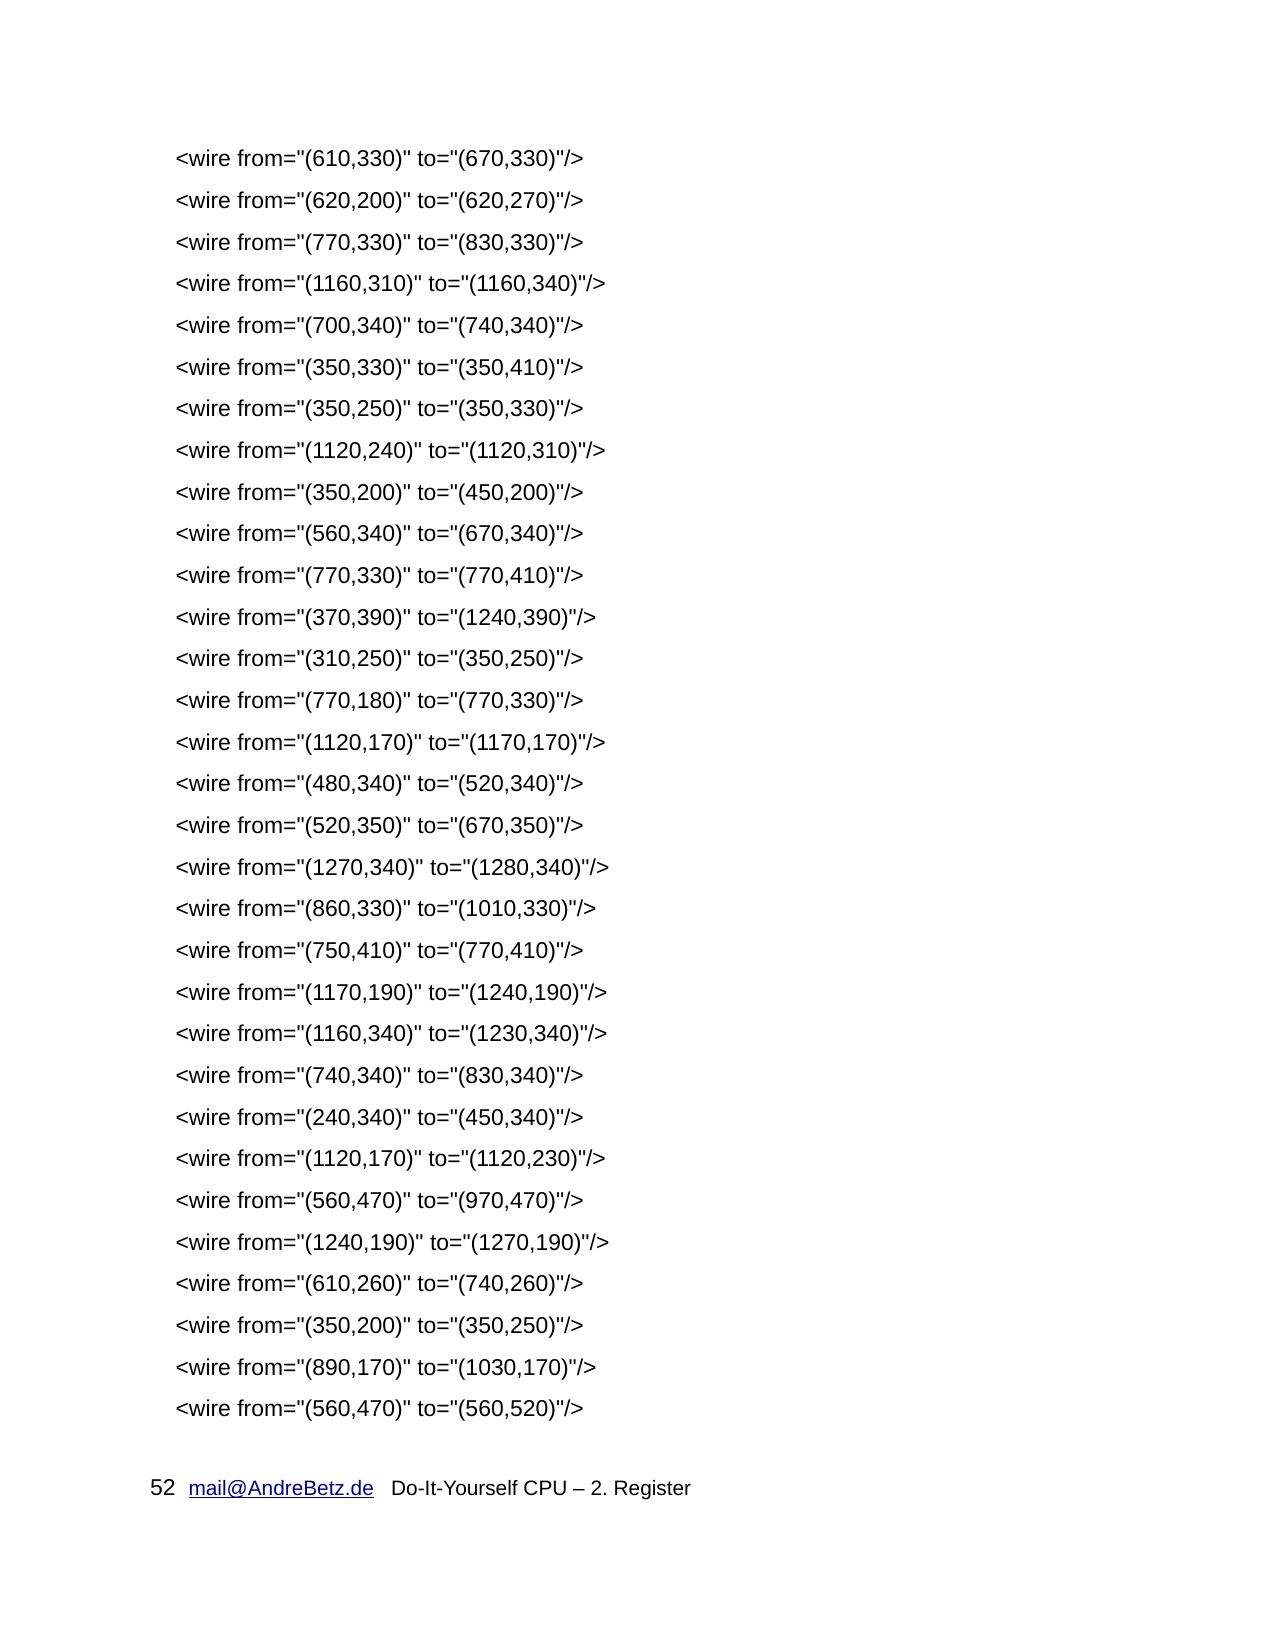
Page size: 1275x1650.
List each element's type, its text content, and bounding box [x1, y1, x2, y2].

text <wire from="(1120,170)" to="(1170,170)"/> [572, 733, 1125, 754]
text <wire from="(770,330)" to="(830,330)"/> [550, 233, 1125, 254]
text <wire from="(480,340)" to="(520,340)"/> [150, 775, 309, 796]
text <wire from="(560,340)" to="(670,340)"/> [307, 525, 399, 546]
text <wire from="(750,410)" to="(770,410)"/> [460, 942, 552, 962]
text <wire from="(350,250)" to="(350,330)"/> [397, 400, 462, 421]
text <wire from="(560,470)" to="(970,470)"/> [460, 1192, 552, 1212]
text <wire from="(350,200)" to="(350,250)"/> [398, 1317, 462, 1337]
text <wire from="(610,330)" to="(670,330)"/> [460, 150, 552, 171]
text <wire from="(560,470)" to="(970,470)"/> [551, 1192, 1125, 1212]
text <wire from="(610,330)" to="(670,330)"/> [307, 150, 399, 171]
text <wire from="(620,200)" to="(620,270)"/> [460, 192, 552, 212]
text <wire from="(860,330)" to="(1010,330)"/> [563, 900, 1125, 921]
text <wire from="(1270,340)" to="(1280,340)"/> [575, 858, 1125, 879]
text <wire from="(350,200)" to="(450,200)"/> [550, 483, 1125, 504]
text <wire from="(770,330)" to="(770,410)"/> [460, 567, 552, 587]
text <wire from="(1120,170)" to="(1120,230)"/> [471, 1150, 574, 1171]
text <wire from="(1120,170)" to="(1170,170)"/> [307, 733, 410, 754]
text <wire from="(750,410)" to="(770,410)"/> [307, 942, 399, 962]
text <wire from="(1270,340)" to="(1280,340)"/> [409, 858, 475, 879]
text <wire from="(890,170)" to="(1030,170)"/> [460, 1358, 565, 1379]
text <wire from="(1240,190)" to="(1270,190)"/> [575, 1233, 1125, 1254]
text <wire from="(1120,170)" to="(1120,230)"/> [572, 1150, 1125, 1171]
text <wire from="(1240,190)" to="(1270,190)"/> [150, 1233, 309, 1254]
text <wire from="(770,180)" to="(770,330)"/> [398, 692, 462, 712]
text <wire from="(350,250)" to="(350,330)"/> [150, 400, 309, 421]
text <wire from="(1160,340)" to="(1230,340)"/> [307, 1025, 410, 1046]
text <wire from="(890,170)" to="(1030,170)"/> [563, 1358, 1125, 1379]
text <wire from="(750,410)" to="(770,410)"/> [551, 942, 1125, 962]
text <wire from="(610,330)" to="(670,330)"/> [397, 150, 462, 171]
text <wire from="(1160,310)" to="(1160,340)"/> [408, 275, 473, 296]
text <wire from="(1120,170)" to="(1170,170)"/> [408, 733, 473, 754]
text <wire from="(610,330)" to="(670,330)"/> [550, 150, 1125, 171]
text <wire from="(350,200)" to="(350,250)"/> [150, 1317, 309, 1337]
text <wire from="(560,340)" to="(670,340)"/> [150, 525, 309, 546]
text <wire from="(770,330)" to="(770,410)"/> [307, 567, 399, 587]
text <wire from="(1160,310)" to="(1160,340)"/> [572, 275, 1125, 296]
text <wire from="(350,200)" to="(350,250)"/> [551, 1317, 1125, 1337]
text <wire from="(350,200)" to="(450,200)"/> [150, 483, 309, 504]
text <wire from="(1160,310)" to="(1160,340)"/> [471, 275, 574, 296]
text <wire from="(240,340)" to="(450,340)"/> [550, 1108, 1125, 1129]
text <wire from="(610,260)" to="(740,260)"/> [460, 1275, 552, 1296]
text <wire from="(700,340)" to="(740,340)"/> [551, 317, 1125, 337]
text <wire from="(1270,340)" to="(1280,340)"/> [150, 858, 309, 879]
text <wire from="(890,170)" to="(1030,170)"/> [307, 1358, 399, 1379]
text <wire from="(890,170)" to="(1030,170)"/> [150, 1358, 309, 1379]
text <wire from="(350,200)" to="(450,200)"/> [307, 483, 399, 504]
text <wire from="(370,390)" to="(1240,390)"/> [397, 608, 462, 629]
text <wire from="(740,340)" to="(830,340)"/> [150, 1067, 309, 1087]
text <wire from="(1120,240)" to="(1120,310)"/> [573, 442, 1125, 462]
text <wire from="(350,250)" to="(350,330)"/> [307, 400, 399, 421]
text <wire from="(350,330)" to="(350,410)"/> [150, 358, 309, 379]
text <wire from="(750,410)" to="(770,410)"/> [150, 942, 309, 962]
text <wire from="(620,200)" to="(620,270)"/> [150, 192, 309, 212]
text <wire from="(1270,340)" to="(1280,340)"/> [307, 858, 411, 879]
text <wire from="(860,330)" to="(1010,330)"/> [150, 900, 309, 921]
text <wire from="(240,340)" to="(450,340)"/> [460, 1108, 552, 1129]
text <wire from="(560,470)" to="(560,520)"/> [460, 1400, 552, 1421]
text <wire from="(770,330)" to="(830,330)"/> [460, 233, 552, 254]
text <wire from="(740,340)" to="(830,340)"/> [307, 1067, 399, 1087]
text <wire from="(560,470)" to="(560,520)"/> [150, 1400, 309, 1421]
text <wire from="(1240,190)" to="(1270,190)"/> [307, 1233, 411, 1254]
text <wire from="(520,350)" to="(670,350)"/> [460, 817, 552, 837]
text <wire from="(520,350)" to="(670,350)"/> [398, 817, 462, 837]
text <wire from="(770,330)" to="(770,410)"/> [398, 567, 462, 587]
text <wire from="(740,340)" to="(830,340)"/> [398, 1067, 462, 1087]
text <wire from="(310,250)" to="(350,250)"/> [550, 650, 1125, 671]
text <wire from="(860,330)" to="(1010,330)"/> [307, 900, 399, 921]
text <wire from="(700,340)" to="(740,340)"/> [150, 317, 309, 337]
text <wire from="(1270,340)" to="(1280,340)"/> [473, 858, 577, 879]
text <wire from="(1170,190)" to="(1240,190)"/> [408, 983, 473, 1004]
text <wire from="(1120,240)" to="(1120,310)"/> [150, 442, 309, 462]
text <wire from="(740,340)" to="(830,340)"/> [551, 1067, 1125, 1087]
text <wire from="(520,350)" to="(670,350)"/> [150, 817, 309, 837]
text <wire from="(1160,340)" to="(1230,340)"/> [408, 1025, 473, 1046]
text <wire from="(520,350)" to="(670,350)"/> [551, 817, 1125, 837]
text <wire from="(770,330)" to="(770,410)"/> [551, 567, 1125, 587]
text <wire from="(1120,240)" to="(1120,310)"/> [409, 442, 473, 462]
text <wire from="(560,340)" to="(670,340)"/> [397, 525, 462, 546]
text <wire from="(1170,190)" to="(1240,190)"/> [150, 983, 309, 1004]
text <wire from="(350,200)" to="(450,200)"/> [460, 483, 552, 504]
text <wire from="(1240,190)" to="(1270,190)"/> [409, 1233, 475, 1254]
text <wire from="(480,340)" to="(520,340)"/> [307, 775, 399, 796]
text <wire from="(560,470)" to="(560,520)"/> [397, 1400, 462, 1421]
text <wire from="(1170,190)" to="(1240,190)"/> [471, 983, 576, 1004]
text <wire from="(620,200)" to="(620,270)"/> [307, 192, 399, 212]
text <wire from="(610,260)" to="(740,260)"/> [307, 1275, 399, 1296]
text <wire from="(740,340)" to="(830,340)"/> [460, 1067, 552, 1087]
text <wire from="(560,470)" to="(970,470)"/> [150, 1192, 309, 1212]
text <wire from="(310,250)" to="(350,250)"/> [307, 650, 399, 671]
text <wire from="(890,170)" to="(1030,170)"/> [397, 1358, 462, 1379]
text <wire from="(620,200)" to="(620,270)"/> [398, 192, 462, 212]
text <wire from="(520,350)" to="(670,350)"/> [307, 817, 399, 837]
text <wire from="(370,390)" to="(1240,390)"/> [563, 608, 1125, 629]
text <wire from="(350,250)" to="(350,330)"/> [550, 400, 1125, 421]
text <wire from="(1160,340)" to="(1230,340)"/> [471, 1025, 576, 1046]
text <wire from="(560,470)" to="(560,520)"/> [307, 1400, 399, 1421]
text <wire from="(350,330)" to="(350,410)"/> [307, 358, 399, 379]
text <wire from="(860,330)" to="(1010,330)"/> [460, 900, 565, 921]
text <wire from="(770,330)" to="(830,330)"/> [150, 233, 309, 254]
text <wire from="(770,330)" to="(770,410)"/> [150, 567, 309, 587]
text <wire from="(350,330)" to="(350,410)"/> [397, 358, 462, 379]
text <wire from="(560,470)" to="(970,470)"/> [398, 1192, 462, 1212]
text <wire from="(560,340)" to="(670,340)"/> [460, 525, 552, 546]
text <wire from="(610,260)" to="(740,260)"/> [397, 1275, 462, 1296]
text <wire from="(1120,170)" to="(1170,170)"/> [150, 733, 309, 754]
text <wire from="(1170,190)" to="(1240,190)"/> [307, 983, 410, 1004]
text <wire from="(1160,310)" to="(1160,340)"/> [150, 275, 309, 296]
text <wire from="(240,340)" to="(450,340)"/> [307, 1108, 399, 1129]
text <wire from="(350,330)" to="(350,410)"/> [550, 358, 1125, 379]
text <wire from="(310,250)" to="(350,250)"/> [397, 650, 462, 671]
text <wire from="(480,340)" to="(520,340)"/> [397, 775, 462, 796]
text <wire from="(610,330)" to="(670,330)"/> [150, 150, 309, 171]
text <wire from="(770,330)" to="(830,330)"/> [397, 233, 462, 254]
text <wire from="(370,390)" to="(1240,390)"/> [460, 608, 565, 629]
text <wire from="(1120,240)" to="(1120,310)"/> [471, 442, 574, 462]
text <wire from="(1120,170)" to="(1120,230)"/> [307, 1150, 410, 1171]
text <wire from="(1170,190)" to="(1240,190)"/> [574, 983, 1125, 1004]
text <wire from="(560,470)" to="(560,520)"/> [550, 1400, 1125, 1421]
text <wire from="(310,250)" to="(350,250)"/> [150, 650, 309, 671]
text <wire from="(610,260)" to="(740,260)"/> [150, 1275, 309, 1296]
text <wire from="(750,410)" to="(770,410)"/> [398, 942, 462, 962]
text <wire from="(620,200)" to="(620,270)"/> [551, 192, 1125, 212]
text <wire from="(1240,190)" to="(1270,190)"/> [473, 1233, 577, 1254]
text <wire from="(350,250)" to="(350,330)"/> [460, 400, 552, 421]
text <wire from="(1120,240)" to="(1120,310)"/> [307, 442, 410, 462]
text <wire from="(480,340)" to="(520,340)"/> [460, 775, 552, 796]
text <wire from="(700,340)" to="(740,340)"/> [398, 317, 462, 337]
text <wire from="(770,180)" to="(770,330)"/> [460, 692, 552, 712]
text <wire from="(240,340)" to="(450,340)"/> [397, 1108, 462, 1129]
text <wire from="(1120,170)" to="(1120,230)"/> [408, 1150, 473, 1171]
text <wire from="(860,330)" to="(1010,330)"/> [397, 900, 462, 921]
text <wire from="(350,330)" to="(350,410)"/> [460, 358, 552, 379]
text <wire from="(370,390)" to="(1240,390)"/> [307, 608, 399, 629]
text <wire from="(350,200)" to="(350,250)"/> [307, 1317, 399, 1337]
text <wire from="(350,200)" to="(350,250)"/> [460, 1317, 552, 1337]
text <wire from="(480,340)" to="(520,340)"/> [550, 775, 1125, 796]
text <wire from="(240,340)" to="(450,340)"/> [150, 1108, 309, 1129]
text <wire from="(350,200)" to="(450,200)"/> [397, 483, 462, 504]
text <wire from="(1120,170)" to="(1120,230)"/> [150, 1150, 309, 1171]
text <wire from="(1120,170)" to="(1170,170)"/> [471, 733, 574, 754]
text <wire from="(770,180)" to="(770,330)"/> [150, 692, 309, 712]
text <wire from="(1160,340)" to="(1230,340)"/> [150, 1025, 309, 1046]
text <wire from="(700,340)" to="(740,340)"/> [460, 317, 552, 337]
text <wire from="(310,250)" to="(350,250)"/> [460, 650, 552, 671]
text <wire from="(1160,340)" to="(1230,340)"/> [574, 1025, 1125, 1046]
text <wire from="(560,470)" to="(970,470)"/> [307, 1192, 399, 1212]
text <wire from="(560,340)" to="(670,340)"/> [550, 525, 1125, 546]
text <wire from="(700,340)" to="(740,340)"/> [307, 317, 399, 337]
text <wire from="(370,390)" to="(1240,390)"/> [150, 608, 309, 629]
text <wire from="(770,180)" to="(770,330)"/> [551, 692, 1125, 712]
text <wire from="(770,180)" to="(770,330)"/> [307, 692, 399, 712]
text <wire from="(770,330)" to="(830,330)"/> [307, 233, 399, 254]
text <wire from="(1160,310)" to="(1160,340)"/> [307, 275, 410, 296]
text <wire from="(610,260)" to="(740,260)"/> [550, 1275, 1125, 1296]
